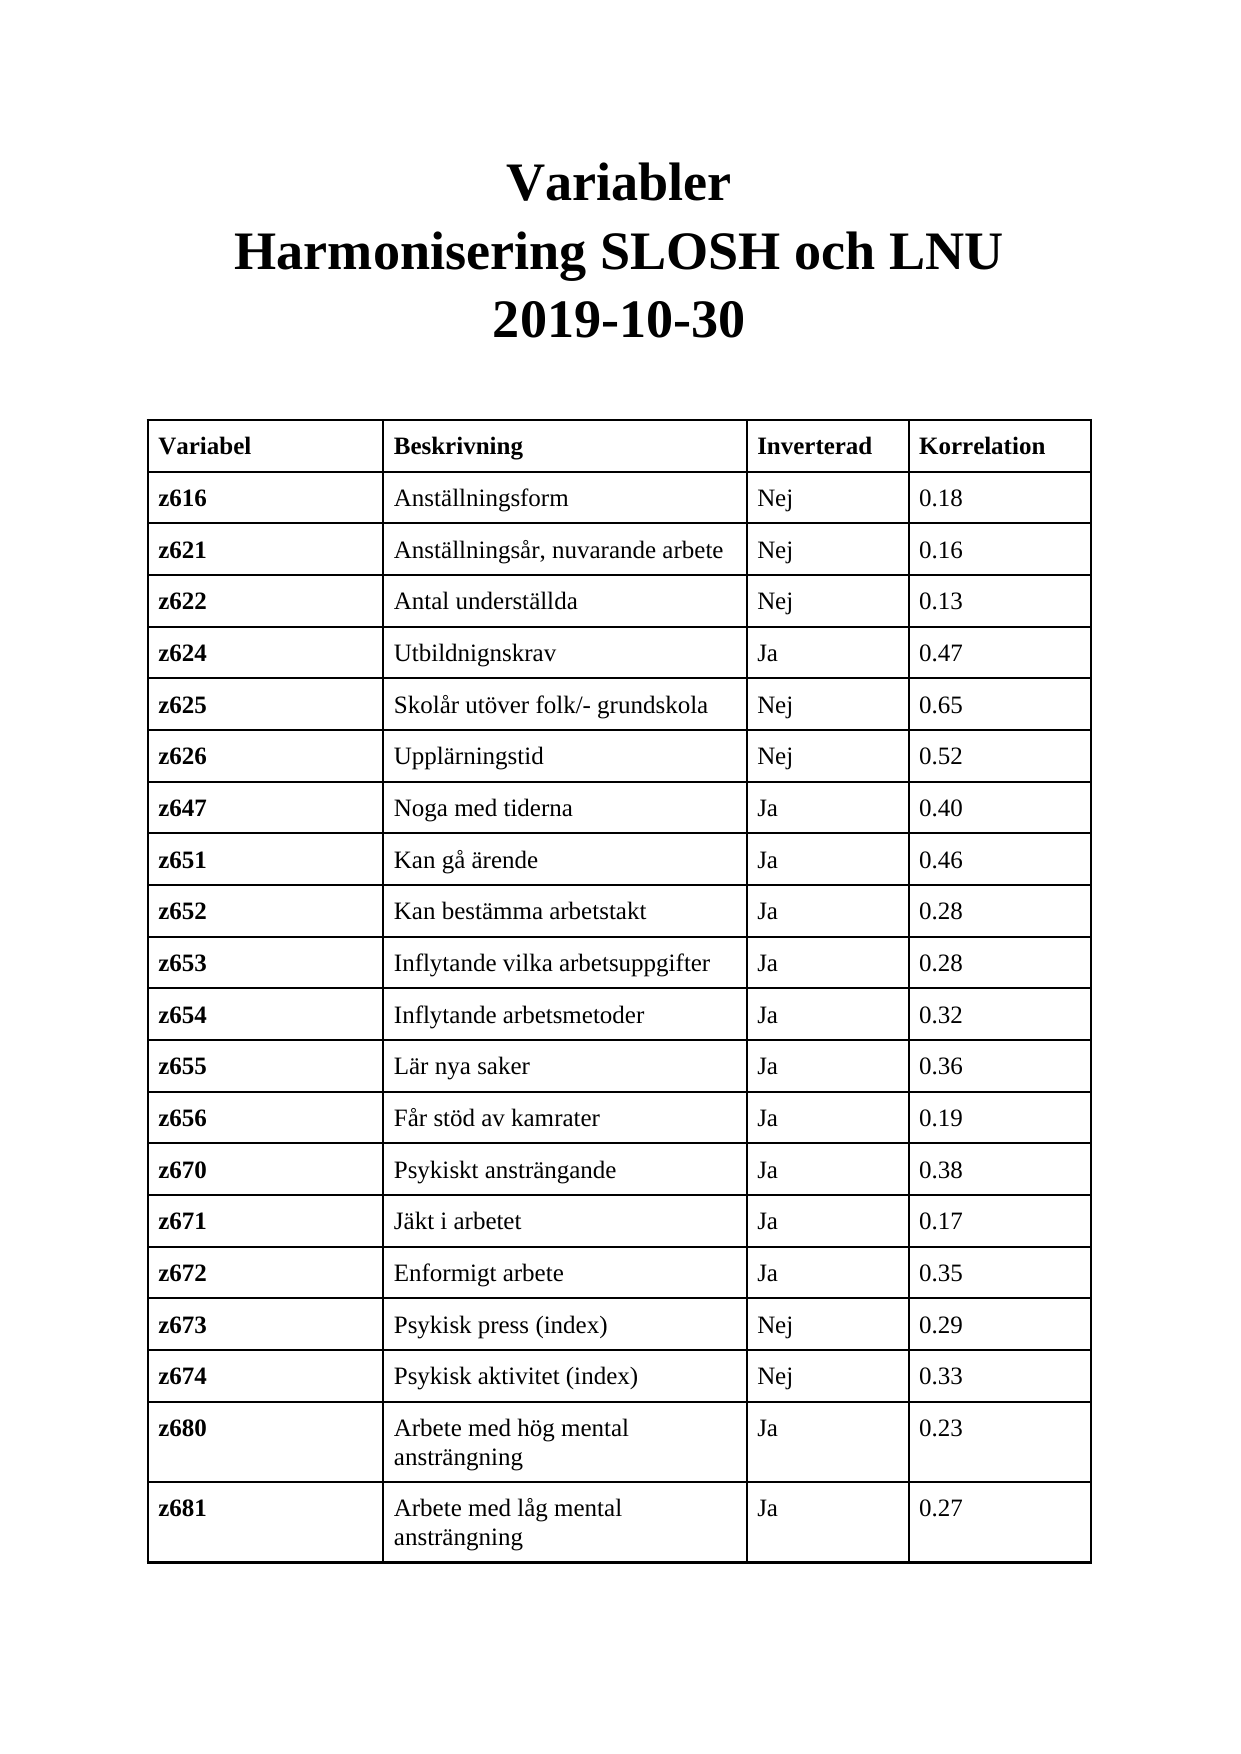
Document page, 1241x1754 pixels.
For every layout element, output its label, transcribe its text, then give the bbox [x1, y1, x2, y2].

table_cell Ja [748, 1093, 908, 1142]
table_cell Psykisk aktivitet (index) [384, 1351, 746, 1401]
table_cell z652 [149, 886, 382, 936]
table_cell Enformigt arbete [384, 1248, 746, 1297]
table_cell 0.32 [910, 989, 1090, 1039]
table_cell 0.36 [910, 1041, 1090, 1091]
table_cell 0.16 [910, 524, 1090, 574]
table_cell 0.27 [910, 1483, 1090, 1561]
table_cell Anställningsform [384, 473, 746, 522]
table_cell z624 [149, 628, 382, 677]
table_cell Psykiskt ansträngande [384, 1144, 746, 1194]
table_cell Utbildnignskrav [384, 628, 746, 677]
table_header Inverterad [748, 421, 908, 471]
table_cell Nej [748, 473, 908, 522]
table_cell z621 [149, 524, 382, 574]
table_cell 0.52 [910, 731, 1090, 781]
table_header Beskrivning [384, 421, 746, 471]
table_cell Kan gå ärende [384, 834, 746, 884]
table_cell 0.29 [910, 1299, 1090, 1349]
table_cell z647 [149, 783, 382, 832]
title Harmonisering SLOSH och LNU [148, 218, 1090, 281]
title 2019-10-30 [148, 287, 1090, 349]
table_cell 0.18 [910, 473, 1090, 522]
table_cell Ja [748, 989, 908, 1039]
table_cell Ja [748, 1248, 908, 1297]
table_cell Ja [748, 783, 908, 832]
table_header Variabel [149, 421, 382, 471]
table_cell z622 [149, 576, 382, 626]
table_cell z681 [149, 1483, 382, 1561]
table_cell z656 [149, 1093, 382, 1142]
table_cell z653 [149, 938, 382, 987]
table_cell z651 [149, 834, 382, 884]
table_cell 0.35 [910, 1248, 1090, 1297]
table_cell 0.23 [910, 1403, 1090, 1481]
table_cell Lär nya saker [384, 1041, 746, 1091]
table_cell z671 [149, 1196, 382, 1246]
table_cell Skolår utöver folk/- grundskola [384, 679, 746, 729]
table_cell 0.46 [910, 834, 1090, 884]
table_cell z625 [149, 679, 382, 729]
table_cell Ja [748, 1041, 908, 1091]
table_cell Nej [748, 731, 908, 781]
table_cell Nej [748, 1299, 908, 1349]
table_cell Upplärningstid [384, 731, 746, 781]
table_cell Nej [748, 576, 908, 626]
table_cell Ja [748, 886, 908, 936]
table_cell Ja [748, 628, 908, 677]
table_cell z654 [149, 989, 382, 1039]
table_cell 0.65 [910, 679, 1090, 729]
table_cell z616 [149, 473, 382, 522]
table_cell Noga med tiderna [384, 783, 746, 832]
table_cell Antal underställda [384, 576, 746, 626]
table_cell z672 [149, 1248, 382, 1297]
table_cell 0.38 [910, 1144, 1090, 1194]
table_cell Ja [748, 1403, 908, 1481]
table_cell z655 [149, 1041, 382, 1091]
table_cell Inflytande arbetsmetoder [384, 989, 746, 1039]
table_cell Ja [748, 834, 908, 884]
table_cell Kan bestämma arbetstakt [384, 886, 746, 936]
table_cell z674 [149, 1351, 382, 1401]
table_cell 0.19 [910, 1093, 1090, 1142]
table_cell 0.28 [910, 938, 1090, 987]
table_cell 0.47 [910, 628, 1090, 677]
table_cell Ja [748, 1483, 908, 1561]
table_cell z626 [149, 731, 382, 781]
table_cell Jäkt i arbetet [384, 1196, 746, 1246]
table_cell Psykisk press (index) [384, 1299, 746, 1349]
table_cell z673 [149, 1299, 382, 1349]
table_cell Inflytande vilka arbetsuppgifter [384, 938, 746, 987]
table_cell z670 [149, 1144, 382, 1194]
table_cell Får stöd av kamrater [384, 1093, 746, 1142]
title Variabler [148, 150, 1090, 212]
table_cell Anställningsår, nuvarande arbete [384, 524, 746, 574]
table_cell 0.40 [910, 783, 1090, 832]
table_cell 0.33 [910, 1351, 1090, 1401]
table_cell Arbete med låg mental ansträngning [384, 1483, 746, 1561]
table_cell 0.17 [910, 1196, 1090, 1246]
table_cell Ja [748, 1144, 908, 1194]
table_cell 0.13 [910, 576, 1090, 626]
table_header Korrelation [910, 421, 1090, 471]
table_cell Ja [748, 938, 908, 987]
table_cell Nej [748, 524, 908, 574]
table_cell z680 [149, 1403, 382, 1481]
table_cell Arbete med hög mental ansträngning [384, 1403, 746, 1481]
table_cell Nej [748, 1351, 908, 1401]
table_cell Ja [748, 1196, 908, 1246]
table_cell 0.28 [910, 886, 1090, 936]
table_cell Nej [748, 679, 908, 729]
